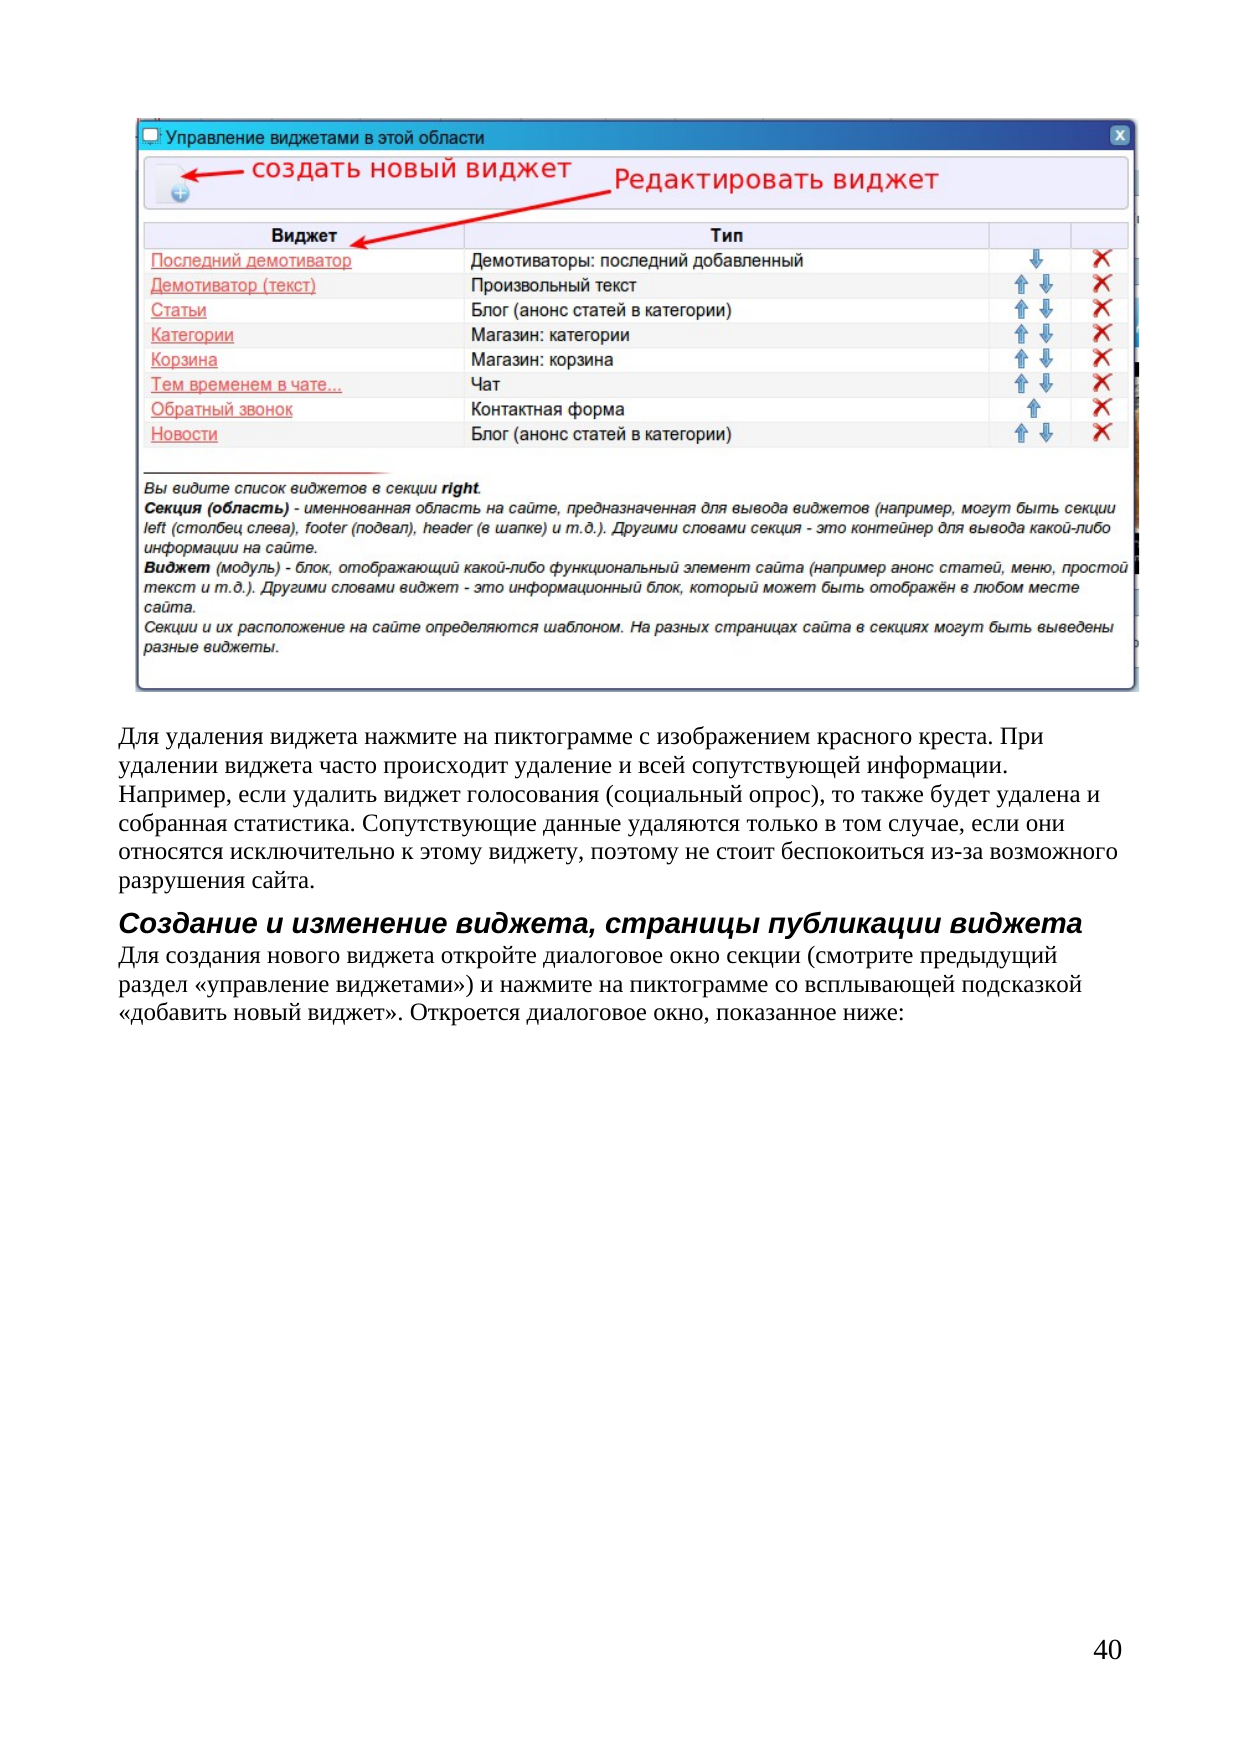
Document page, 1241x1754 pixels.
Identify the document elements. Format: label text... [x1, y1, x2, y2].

picture [135, 118, 1140, 692]
text Для удаления виджета нажмите на пиктограмме с изображением красного креста. При удалении виджета часто происходит удаление и всей сопутствующей информации. Например, если удалить виджет голосования (социальный опрос), то также будет удалена и собранная статистика. Сопутствующие данные удаляются только в том случае, если они относятся исключительно к этому виджету, поэтому не стоит беспокоиться из-за возможного разрушения сайта. [118, 118, 1122, 894]
subtitle Создание и изменение виджета, страницы публикации виджета [118, 906, 1122, 940]
text Для создания нового виджета откройте диалоговое окно секции (смотрите предыдущий раздел «управление виджетами») и нажмите на пиктограмме со всплывающей подсказкой «добавить новый виджет». Откроется диалоговое окно, показанное ниже: [118, 940, 1122, 1026]
